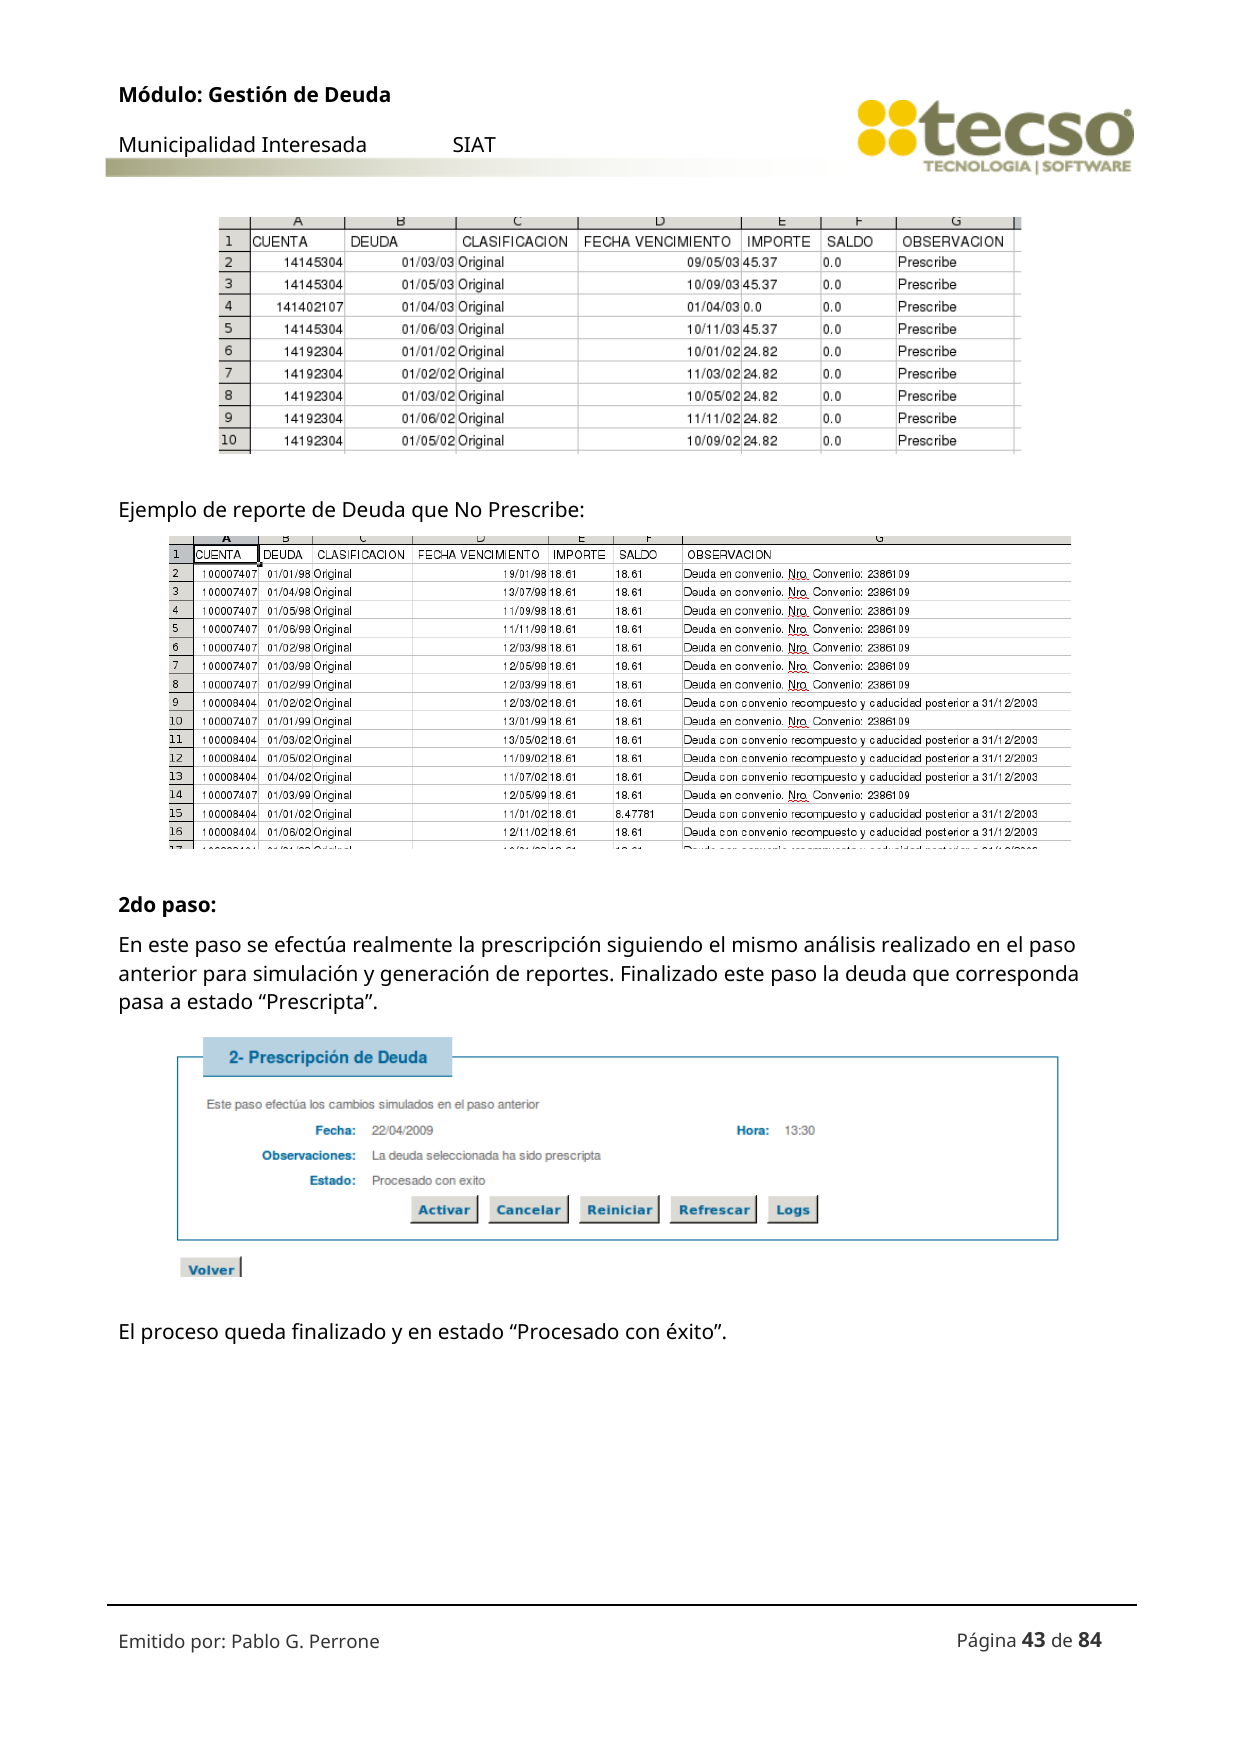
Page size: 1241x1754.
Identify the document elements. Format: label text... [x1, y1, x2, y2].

text El proceso queda finalizado y en estado “Procesado con éxito”. [118, 1317, 1122, 1346]
text Ejemplo de reporte de Deuda que No Prescribe: [118, 495, 1122, 523]
text En este paso se efectúa realmente la prescripción siguiendo el mismo análisis realizado en el paso anterior para simulación y generación de reportes. Finalizado este paso la deuda que corresponda pasa a estado “Prescripta”. [118, 931, 1122, 1016]
picture [168, 1028, 1072, 1277]
picture [218, 217, 1022, 454]
picture [105, 100, 1134, 177]
text 2do paso: [118, 890, 1122, 918]
picture [169, 536, 1072, 849]
